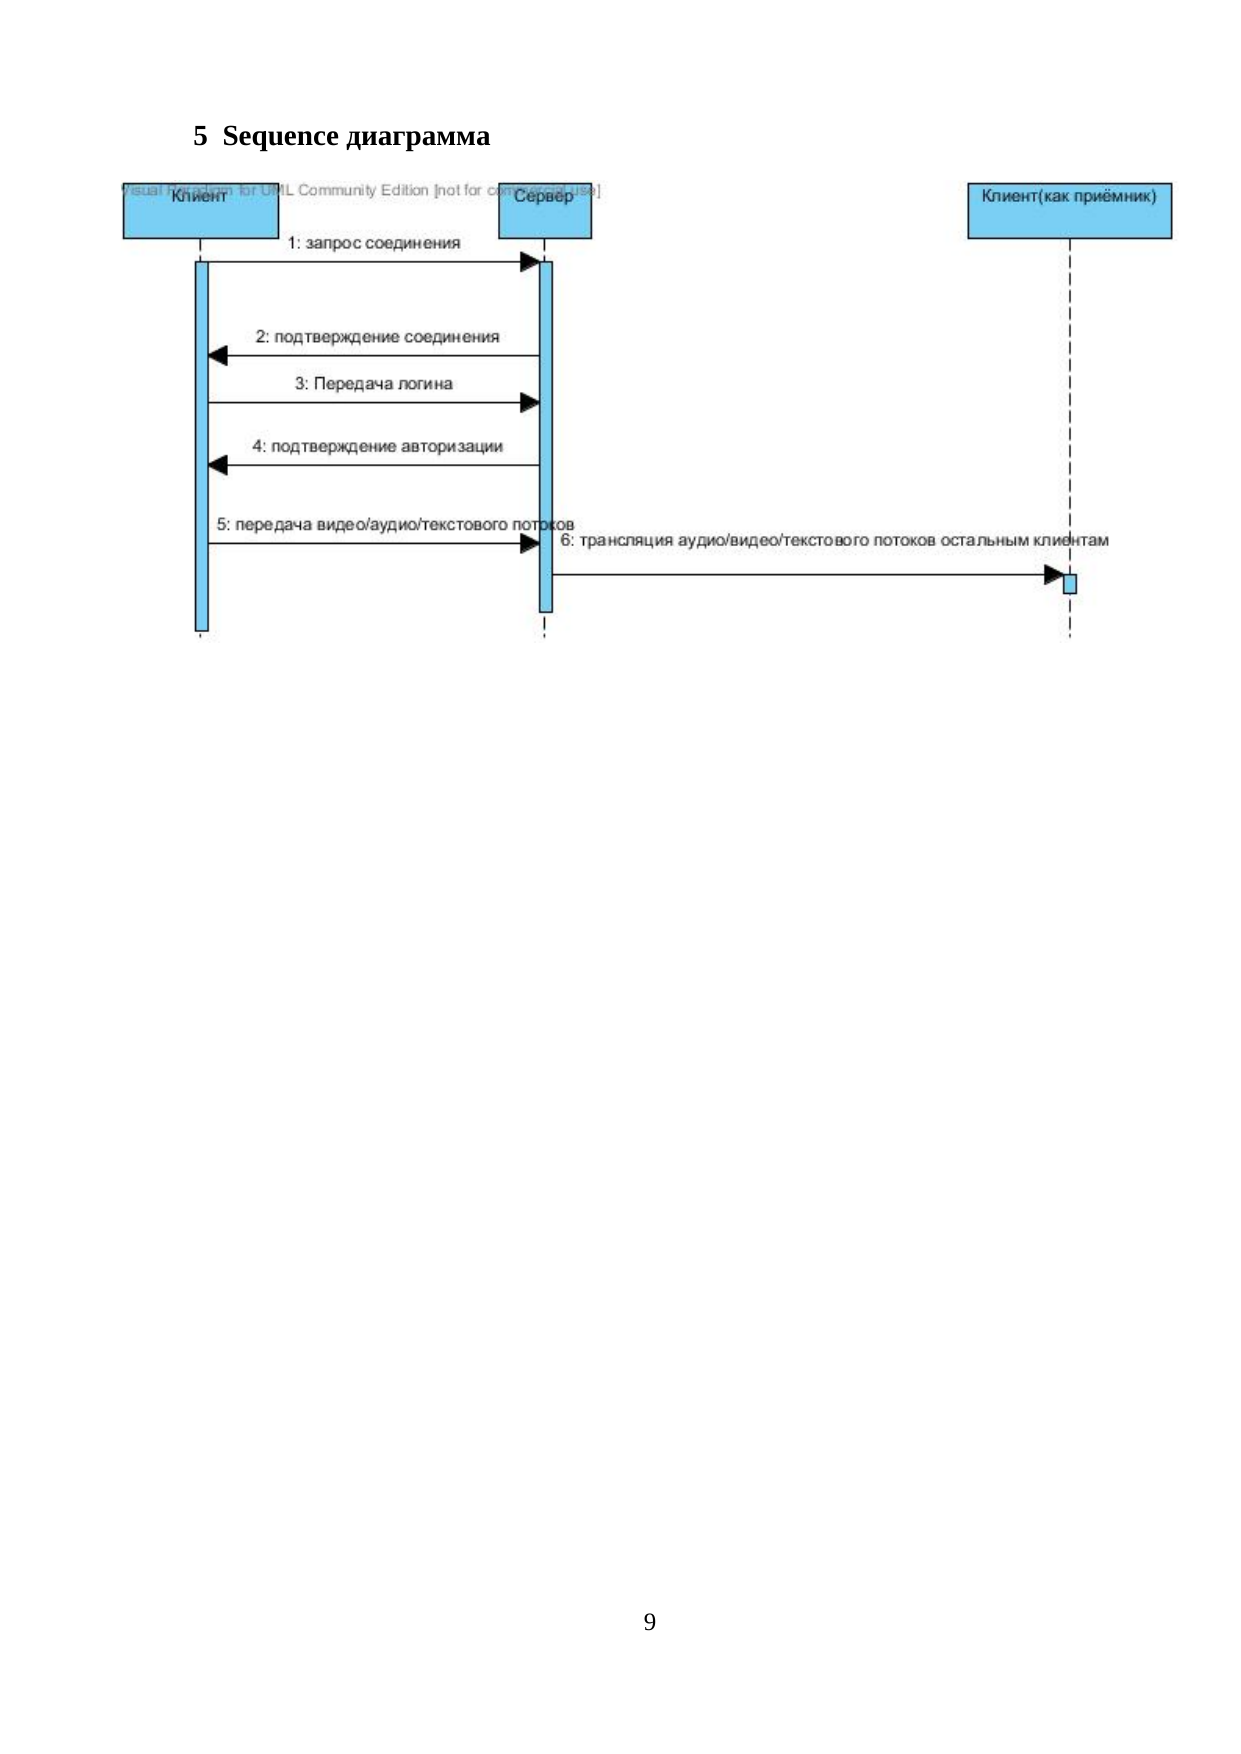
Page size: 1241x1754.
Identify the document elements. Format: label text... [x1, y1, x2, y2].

picture [120, 180, 1179, 643]
list 5 Sequence диаграмма [156, 118, 1181, 152]
